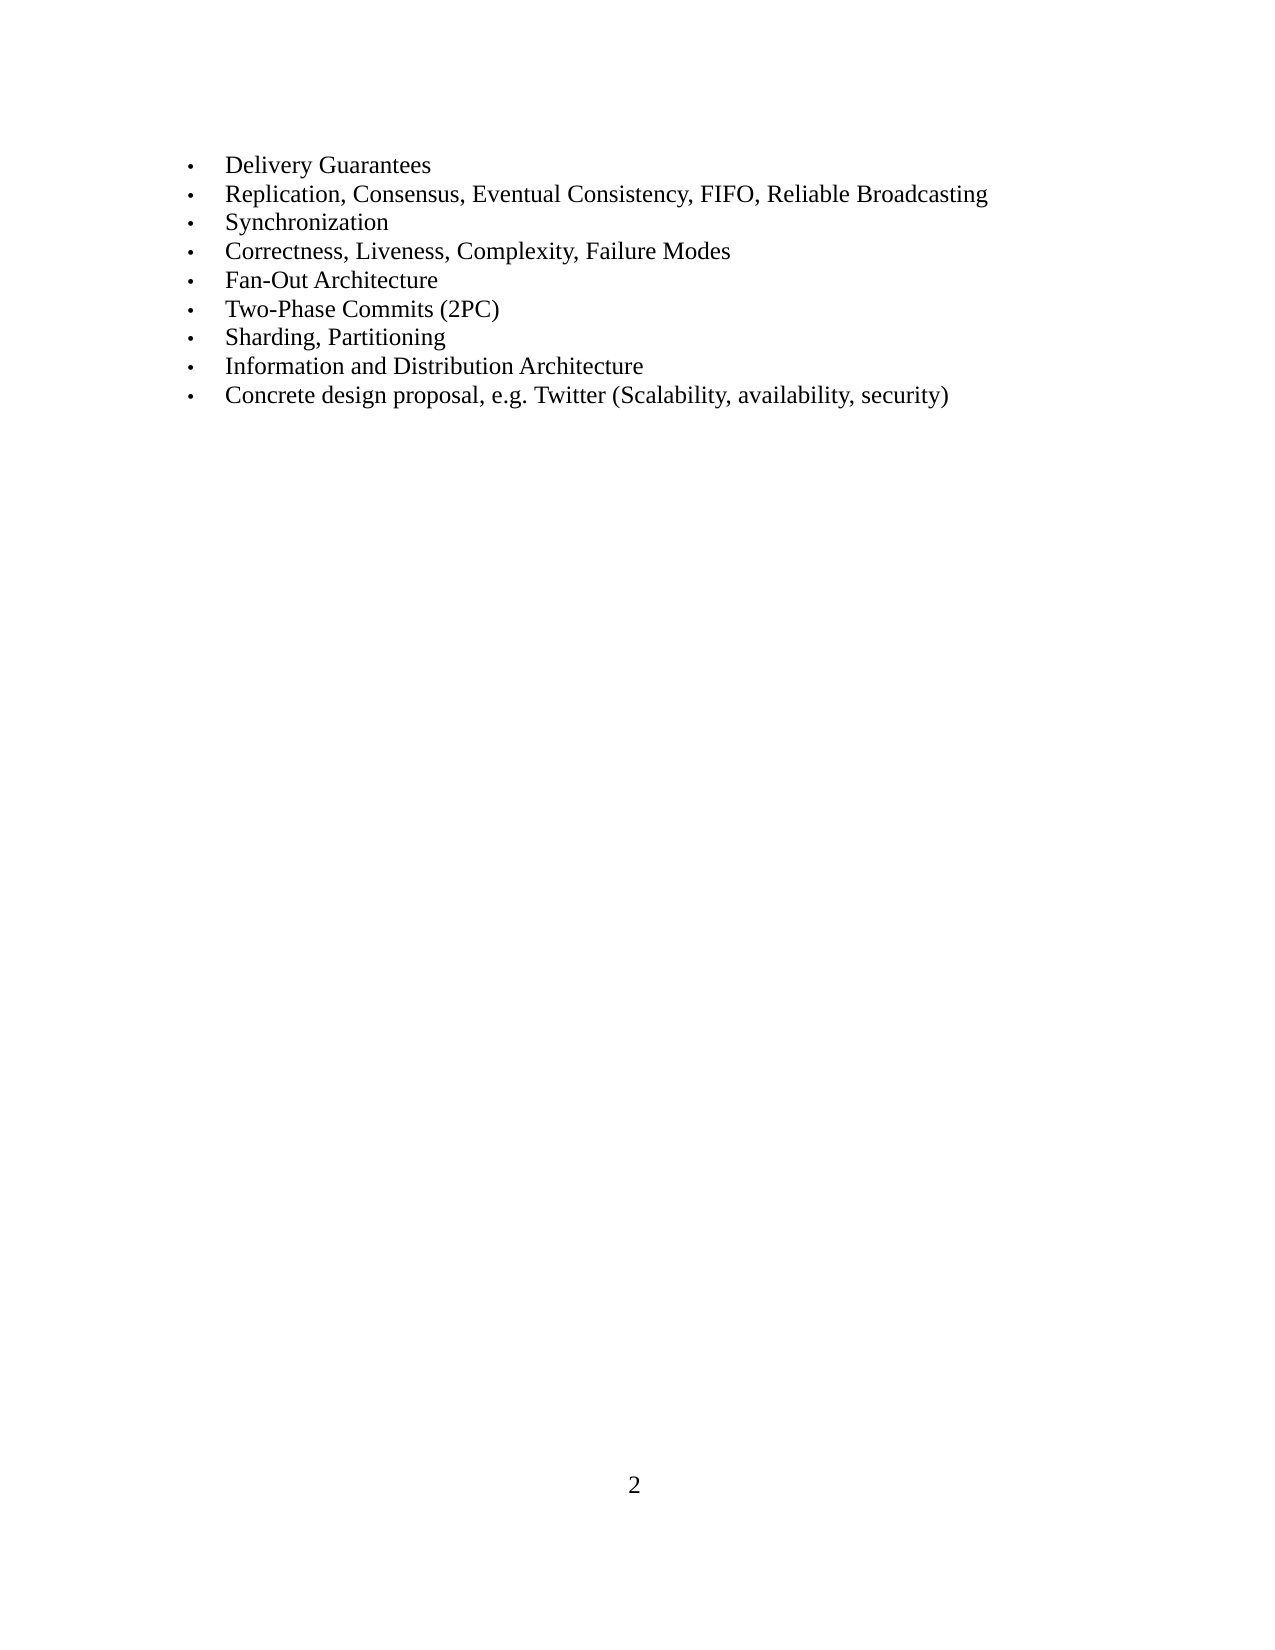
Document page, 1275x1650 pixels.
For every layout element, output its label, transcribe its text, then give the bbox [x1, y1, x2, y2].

list Delivery Guarantees [187, 150, 1125, 179]
list Two-Phase Commits (2PC) [187, 294, 1125, 322]
list Sharding, Partitioning [187, 322, 1125, 351]
list Information and Distribution Architecture [187, 351, 1125, 380]
list Concrete design proposal, e.g. Twitter (Scalability, availability, security) [187, 380, 1125, 409]
list Synchronization [187, 207, 1125, 236]
list Correctness, Liveness, Complexity, Failure Modes [187, 236, 1125, 265]
list Replication, Consensus, Eventual Consistency, FIFO, Reliable Broadcasting [187, 179, 1125, 207]
list Fan-Out Architecture [187, 265, 1125, 294]
